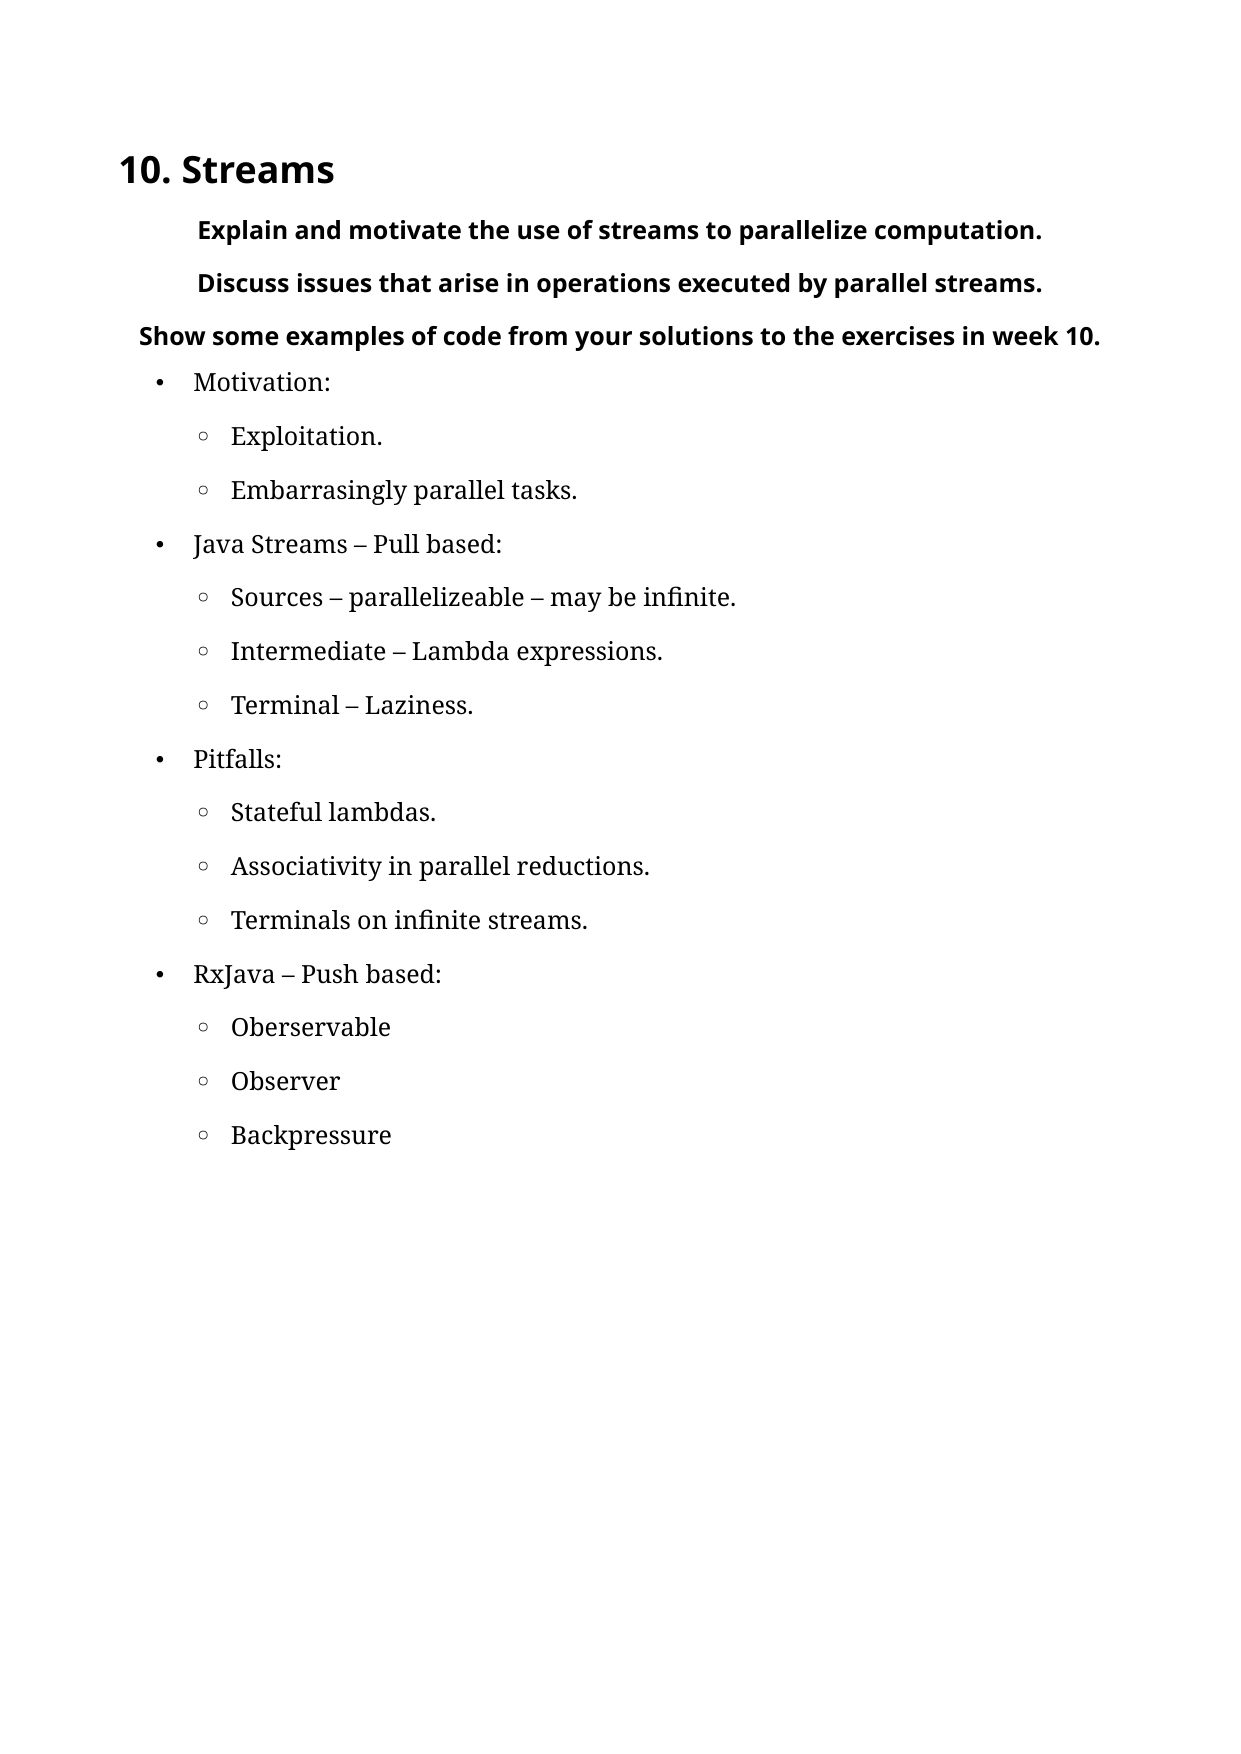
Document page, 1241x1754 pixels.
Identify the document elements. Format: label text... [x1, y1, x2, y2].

subtitle Discuss issues that arise in operations executed by parallel streams. [118, 266, 1122, 300]
list Oberservable [193, 1010, 1122, 1044]
subtitle Show some examples of code from your solutions to the exercises in week 10. [118, 318, 1122, 353]
list Motivation: [156, 365, 1122, 399]
list Backpressure [193, 1118, 1122, 1152]
list Stateful lambdas. [193, 795, 1122, 829]
list Associativity in parallel reductions. [193, 849, 1122, 883]
list Java Streams – Pull based: [156, 526, 1122, 560]
list Embarrasingly parallel tasks. [193, 473, 1122, 507]
list Terminal – Laziness. [193, 688, 1122, 722]
list Pitfalls: [156, 741, 1122, 775]
list Observer [193, 1064, 1122, 1098]
list Intermediate – Lambda expressions. [193, 634, 1122, 668]
list RxJava – Push based: [156, 956, 1122, 990]
subtitle 10. Streams [118, 143, 1122, 194]
subtitle Explain and motivate the use of streams to parallelize computation. [118, 213, 1122, 247]
list Exploitation. [193, 419, 1122, 453]
list Sources – parallelizeable – may be infinite. [193, 580, 1122, 614]
list Terminals on infinite streams. [193, 903, 1122, 937]
